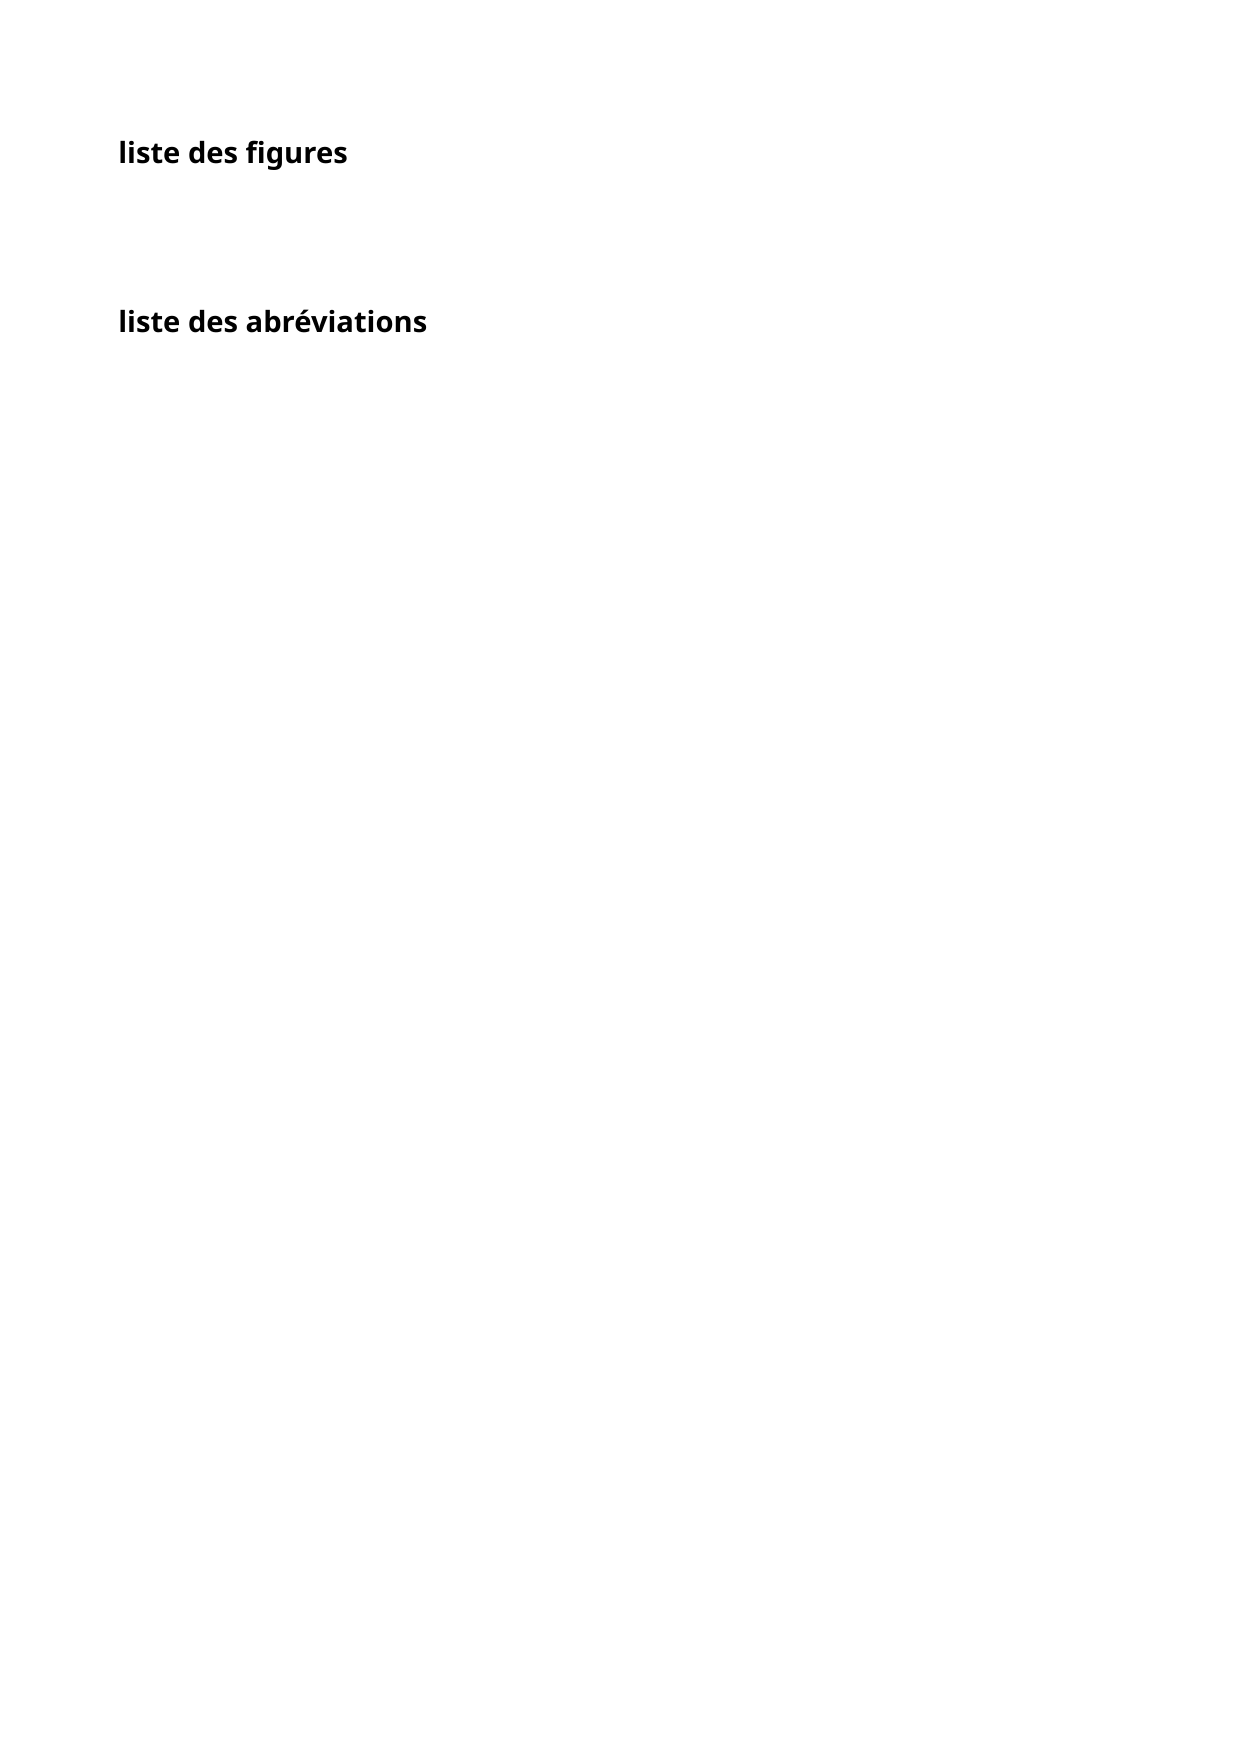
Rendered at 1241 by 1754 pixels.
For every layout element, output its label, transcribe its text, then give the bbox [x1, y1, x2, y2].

subtitle liste des abréviations [118, 301, 1122, 341]
subtitle liste des figures [118, 133, 1122, 172]
